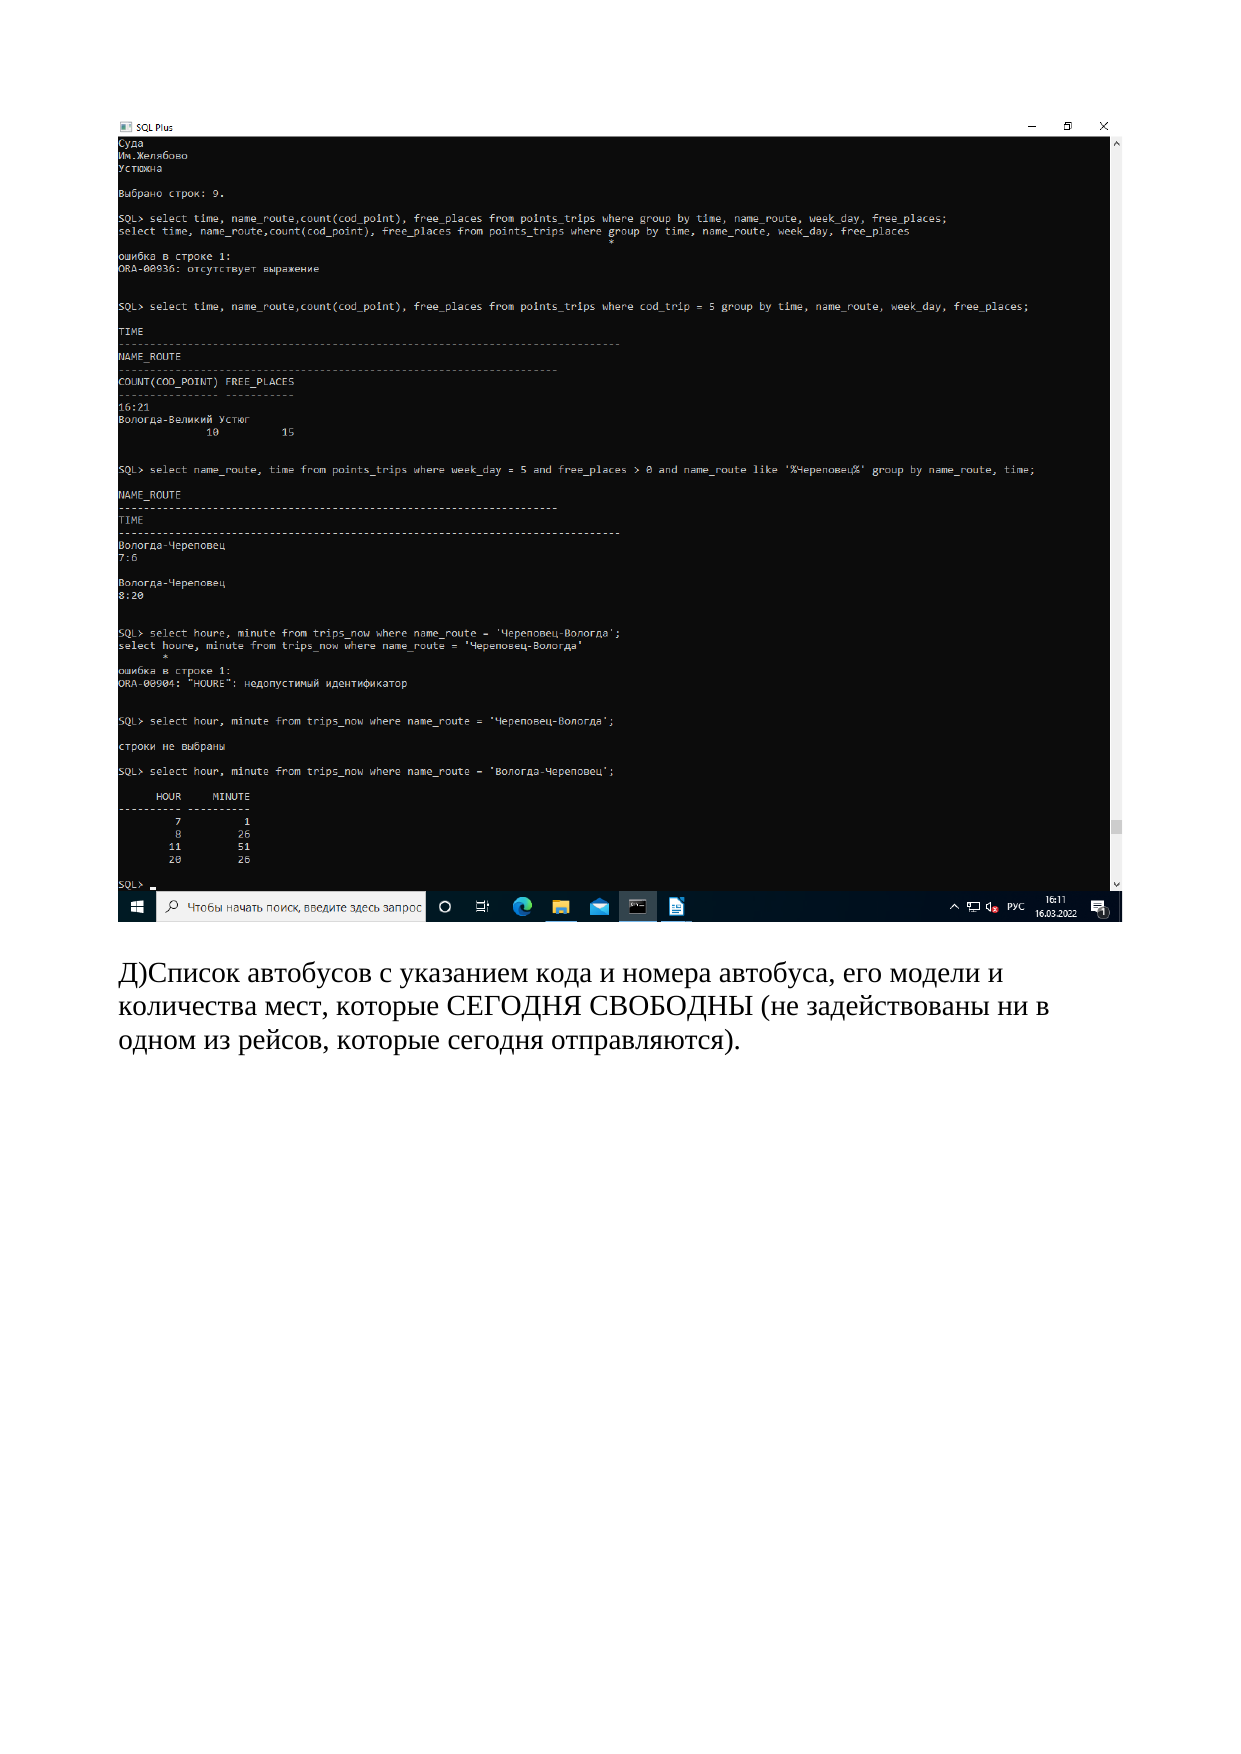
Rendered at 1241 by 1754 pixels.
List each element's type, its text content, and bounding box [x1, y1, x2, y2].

picture [118, 118, 1123, 922]
text Д)Список автобусов с указанием кода и номера автобуса, его модели и количества мест, которые СЕГОДНЯ СВОБОДНЫ (не задействованы ни в одном из рейсов, которые сегодня отправляются). [118, 955, 1122, 1055]
